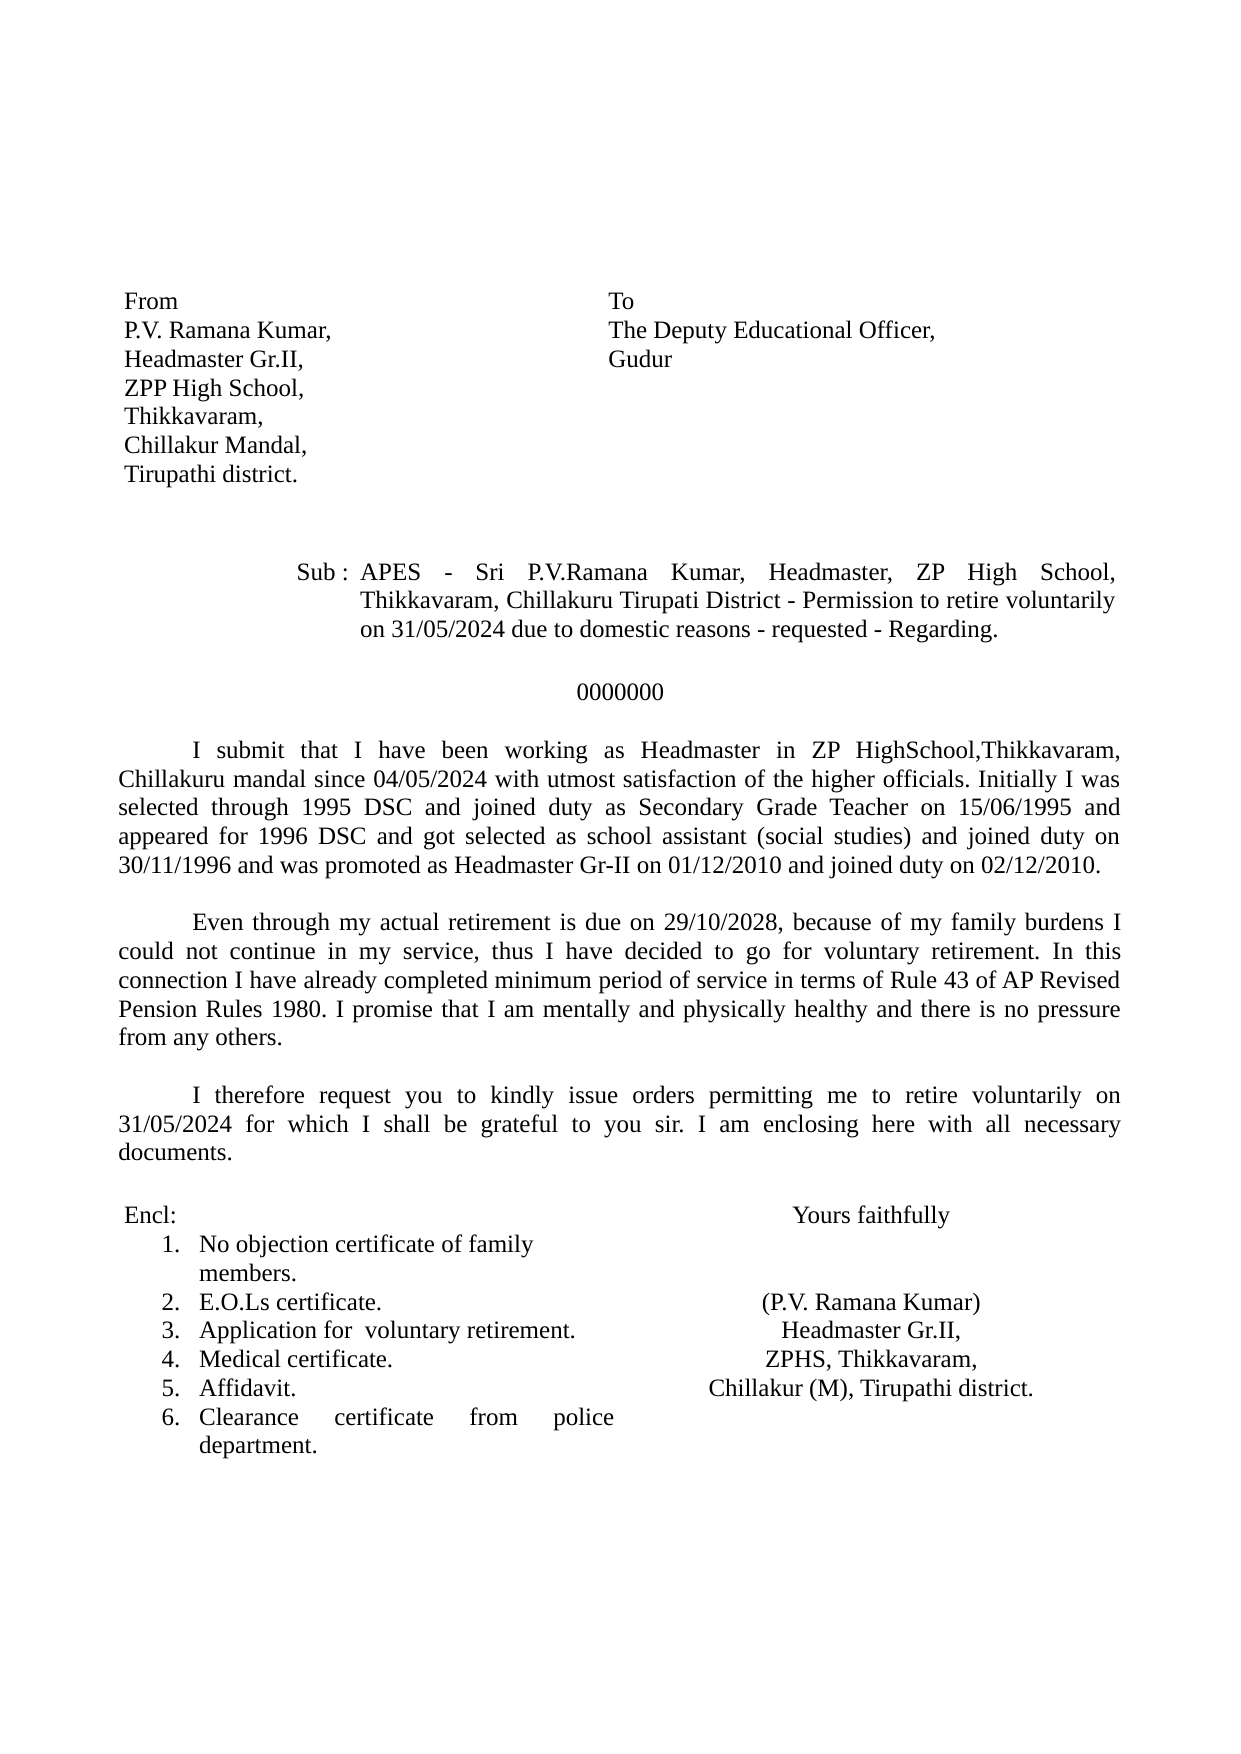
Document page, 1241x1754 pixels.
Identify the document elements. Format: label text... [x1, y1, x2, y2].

table_header From P.V. Ramana Kumar, Headmaster Gr.II, ZPP High School, Thikkavaram, Chillakur Mandal, Tirupathi district. [118, 281, 602, 493]
table_header To The Deputy Educational Officer, Gudur [603, 281, 1122, 493]
table_header Yours faithfully (P.V. Ramana Kumar) Headmaster Gr.II, ZPHS, Thikkavaram, Chillakur (M), Tirupathi district. [620, 1195, 1122, 1465]
table_header APES - Sri P.V.Ramana Kumar, Headmaster, ZP High School, Thikkavaram, Chillakuru Tirupati District - Permission to retire voluntarily on 31/05/2024 due to domestic reasons - requested - Regarding. [354, 551, 1122, 649]
table_header Encl: No objection certificate of family members. E.O.Ls certificate. Application for voluntary retirement. Medical certificate. Affidavit. Clearance certificate from police department. [118, 1195, 620, 1465]
table_header Sub : [118, 551, 354, 649]
text 0000000 [118, 677, 1122, 706]
text I therefore request you to kindly issue orders permitting me to retire voluntarily on 31/05/2024 for which I shall be grateful to you sir. I am enclosing here with all necessary documents. [118, 1080, 1122, 1166]
text I submit that I have been working as Headmaster in ZP HighSchool,Thikkavaram, Chillakuru mandal since 04/05/2024 with utmost satisfaction of the higher officials. Initially I was selected through 1995 DSC and joined duty as Secondary Grade Teacher on 15/06/1995 and appeared for 1996 DSC and got selected as school assistant (social studies) and joined duty on 30/11/1996 and was promoted as Headmaster Gr-II on 01/12/2010 and joined duty on 02/12/2010. [118, 735, 1122, 879]
text Even through my actual retirement is due on 29/10/2028, because of my family burdens I could not continue in my service, thus I have decided to go for voluntary retirement. In this connection I have already completed minimum period of service in terms of Rule 43 of AP Revised Pension Rules 1980. I promise that I am mentally and physically healthy and there is no pressure from any others. [118, 907, 1122, 1051]
